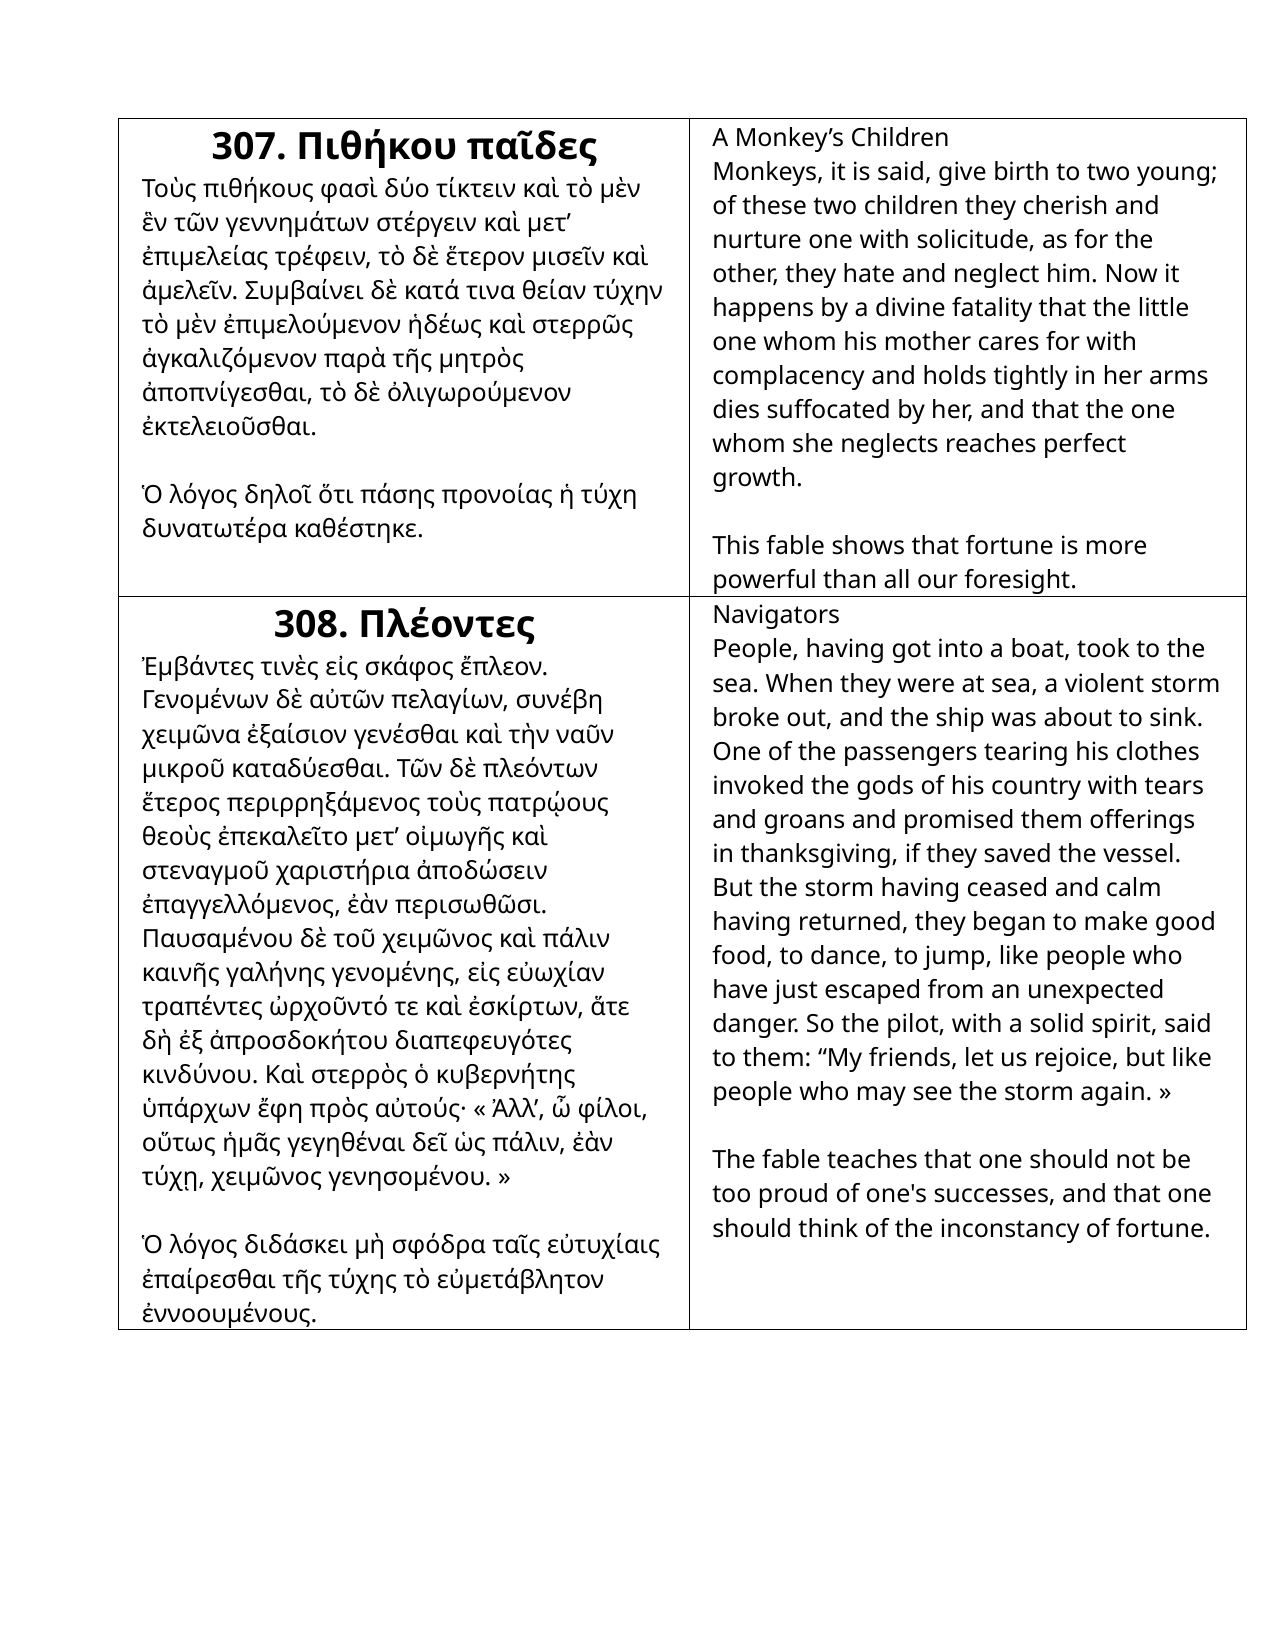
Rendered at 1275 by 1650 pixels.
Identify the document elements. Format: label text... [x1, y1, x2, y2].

table_cell Navigators People, having got into a boat, took to the sea. When they were at sea, a violent storm broke out, and the ship was about to sink. One of the passengers tearing his clothes invoked the gods of his country with tears and groans and promised them offerings in thanksgiving, if they saved the vessel. But the storm having ceased and calm having returned, they began to make good food, to dance, to jump, like people who have just escaped from an unexpected danger. So the pilot, with a solid spirit, said to them: “My friends, let us rejoice, but like people who may see the storm again. » The fable teaches that one should not be too proud of one's successes, and that one should think of the inconstancy of fortune. [690, 597, 1246, 1329]
table_cell A Monkey’s Children Monkeys, it is said, give birth to two young; of these two children they cherish and nurture one with solicitude, as for the other, they hate and neglect him. Now it happens by a divine fatality that the little one whom his mother cares for with complacency and holds tightly in her arms dies suffocated by her, and that the one whom she neglects reaches perfect growth. This fable shows that fortune is more powerful than all our foresight. [690, 119, 1246, 596]
table_cell 308. Πλέοντες Ἐμβάντες τινὲς εἰς σκάφος ἔπλεον. Γενομένων δὲ αὐτῶν πελαγίων, συνέβη χειμῶνα ἐξαίσιον γενέσθαι καὶ τὴν ναῦν μικροῦ καταδύεσθαι. Τῶν δὲ πλεόντων ἕτερος περιρρηξάμενος τοὺς πατρῴους θεοὺς ἐπεκαλεῖτο μετ’ οἰμωγῆς καὶ στεναγμοῦ χαριστήρια ἀποδώσειν ἐπαγγελλόμενος, ἐὰν περισωθῶσι. Παυσαμένου δὲ τοῦ χειμῶνος καὶ πάλιν καινῆς γαλήνης γενομένης, εἰς εὐωχίαν τραπέντες ὠρχοῦντό τε καὶ ἐσκίρτων, ἅτε δὴ ἐξ ἀπροσδοκήτου διαπεφευγότες κινδύνου. Καὶ στερρὸς ὁ κυβερνήτης ὑπάρχων ἔφη πρὸς αὐτούς· « Ἀλλ’, ὦ φίλοι, οὕτως ἡμᾶς γεγηθέναι δεῖ ὡς πάλιν, ἐὰν τύχῃ, χειμῶνος γενησομένου. » Ὁ λόγος διδάσκει μὴ σφόδρα ταῖς εὐτυχίαις ἐπαίρεσθαι τῆς τύχης τὸ εὐμετάβλητον ἐννοουμένους. [119, 597, 689, 1329]
table_cell 307. Πιθήκου παῖδες Τοὺς πιθήκους φασὶ δύο τίκτειν καὶ τὸ μὲν ἓν τῶν γεννημάτων στέργειν καὶ μετ’ ἐπιμελείας τρέφειν, τὸ δὲ ἕτερον μισεῖν καὶ ἀμελεῖν. Συμβαίνει δὲ κατά τινα θείαν τύχην τὸ μὲν ἐπιμελούμενον ἡδέως καὶ στερρῶς ἀγκαλιζόμενον παρὰ τῆς μητρὸς ἀποπνίγεσθαι, τὸ δὲ ὀλιγωρούμενον ἐκτελειοῦσθαι. Ὁ λόγος δηλοῖ ὅτι πάσης προνοίας ἡ τύχη δυνατωτέρα καθέστηκε. [119, 119, 689, 596]
